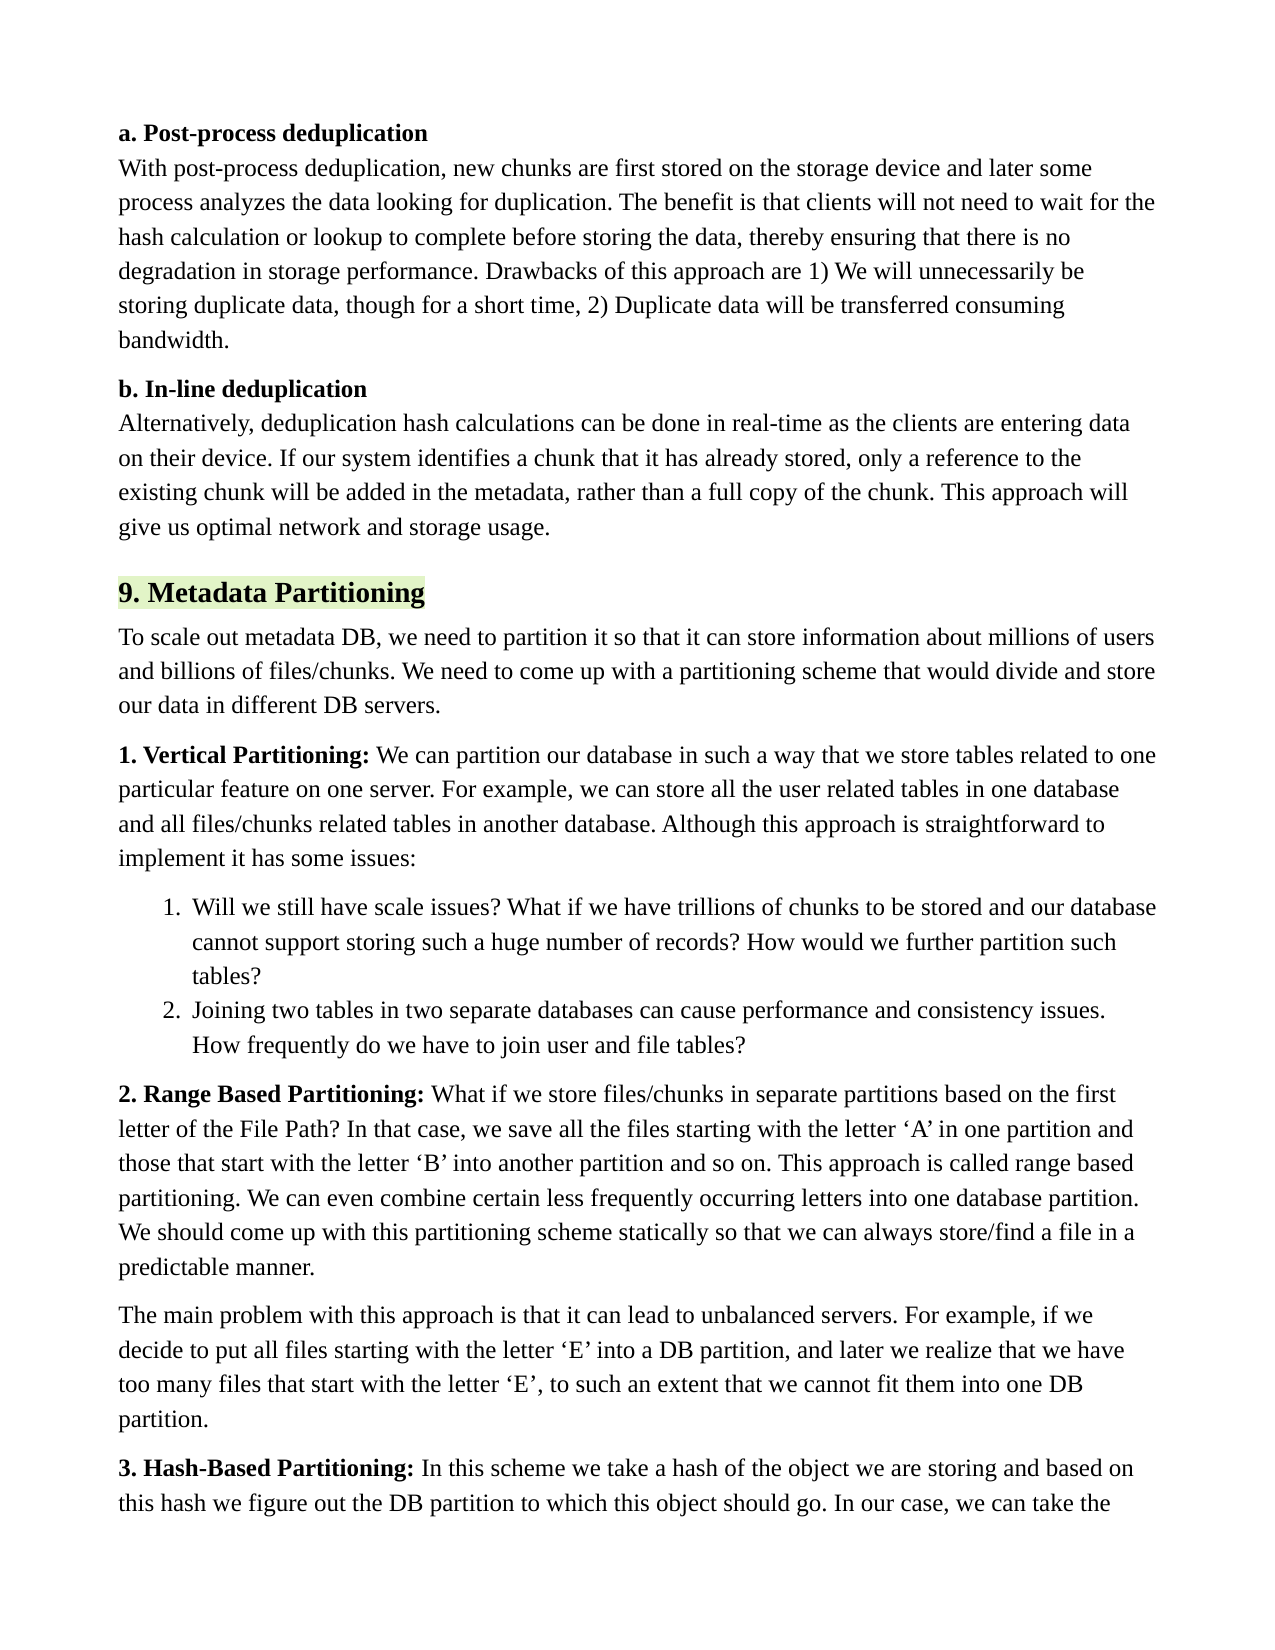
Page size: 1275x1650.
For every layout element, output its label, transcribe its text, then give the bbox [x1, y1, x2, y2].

text 3. Hash-Based Partitioning: In this scheme we take a hash of the object we are storing and based on this hash we figure out the DB partition to which this object should go. In our case, we can take the [118, 1453, 1157, 1516]
text b. In-line deduplication Alternatively, deduplication hash calculations can be done in real-time as the clients are entering data on their device. If our system identifies a chunk that it has already stored, only a reference to the existing chunk will be added in the metadata, rather than a full copy of the chunk. This approach will give us optimal network and storage usage. [118, 374, 1157, 541]
text The main problem with this approach is that it can lead to unbalanced servers. For example, if we decide to put all files starting with the letter ‘E’ into a DB partition, and later we realize that we have too many files that start with the letter ‘E’, to such an extent that we cannot fit them into one DB partition. [118, 1301, 1157, 1433]
text To scale out metadata DB, we need to partition it so that it can store information about millions of users and billions of files/chunks. We need to come up with a partitioning scheme that would divide and store our data in different DB servers. [118, 622, 1157, 719]
list Will we still have scale issues? What if we have trillions of chunks to be stored and our database cannot support storing such a huge number of records? How would we further partition such tables? [162, 892, 1157, 990]
text a. Post-process deduplication With post-process deduplication, new chunks are first stored on the storage device and later some process analyzes the data looking for duplication. The benefit is that clients will not need to wait for the hash calculation or lookup to complete before storing the data, thereby ensuring that there is no degradation in storage performance. Drawbacks of this approach are 1) We will unnecessarily be storing duplicate data, though for a short time, 2) Duplicate data will be transferred consuming bandwidth. [118, 118, 1157, 354]
text 1. Vertical Partitioning: We can partition our database in such a way that we store tables related to one particular feature on one server. For example, we can store all the user related tables in one database and all files/chunks related tables in another database. Although this approach is straightforward to implement it has some issues: [118, 740, 1157, 872]
subtitle 9. Metadata Partitioning [118, 576, 1157, 609]
text 2. Range Based Partitioning: What if we store files/chunks in separate partitions based on the first letter of the File Path? In that case, we save all the files starting with the letter ‘A’ in one partition and those that start with the letter ‘B’ into another partition and so on. This approach is called range based partitioning. We can even combine certain less frequently occurring letters into one database partition. We should come up with this partitioning scheme statically so that we can always store/find a file in a predictable manner. [118, 1079, 1157, 1280]
list Joining two tables in two separate databases can cause performance and consistency issues. How frequently do we have to join user and file tables? [162, 996, 1157, 1059]
